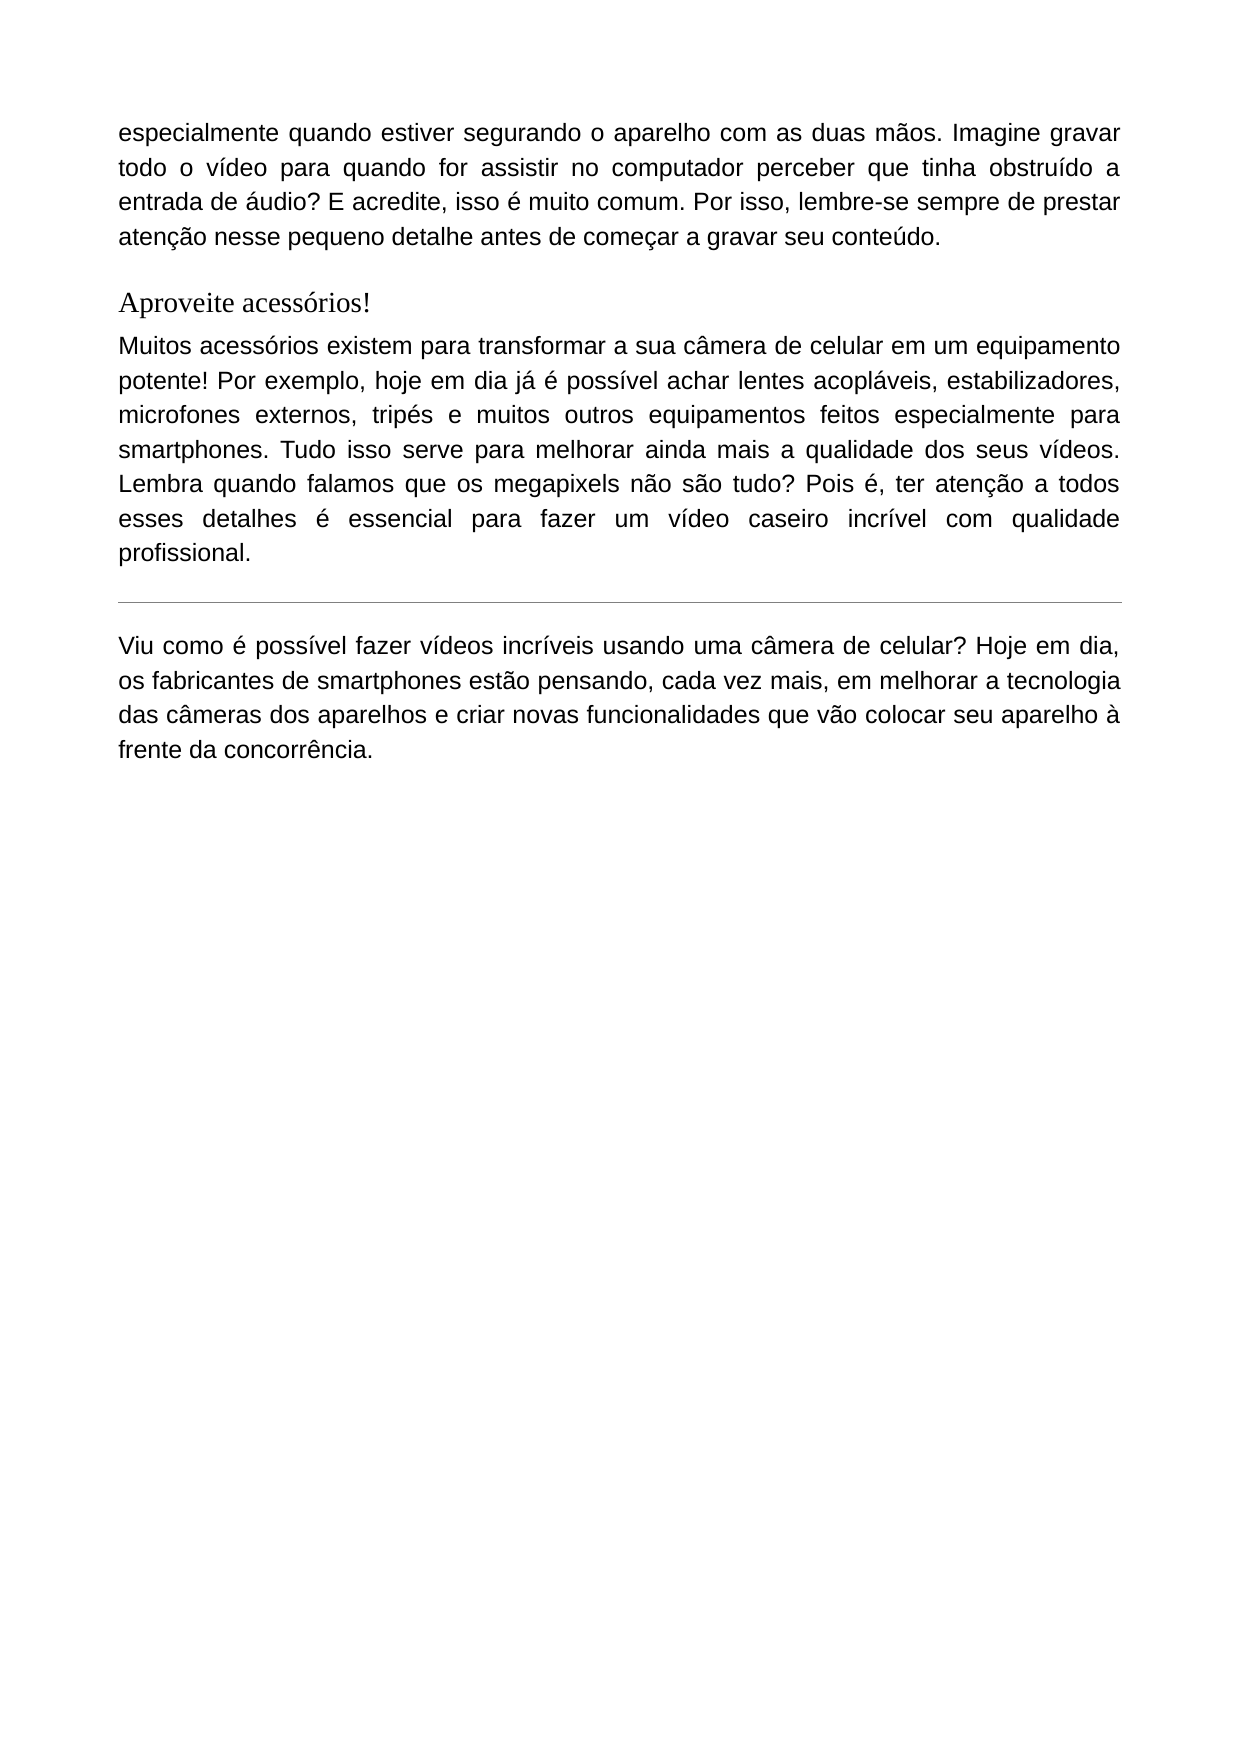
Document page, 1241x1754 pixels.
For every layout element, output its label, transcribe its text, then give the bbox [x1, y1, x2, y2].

subtitle Aproveite acessórios! [118, 285, 1122, 319]
text Viu como é possível fazer vídeos incríveis usando uma câmera de celular? Hoje em dia, os fabricantes de smartphones estão pensando, cada vez mais, em melhorar a tecnologia das câmeras dos aparelhos e criar novas funcionalidades que vão colocar seu aparelho à frente da concorrência. [118, 631, 1122, 763]
text especialmente quando estiver segurando o aparelho com as duas mãos. Imagine gravar todo o vídeo para quando for assistir no computador perceber que tinha obstruído a entrada de áudio? E acredite, isso é muito comum. Por isso, lembre-se sempre de prestar atenção nesse pequeno detalhe antes de começar a gravar seu conteúdo. [118, 118, 1122, 250]
text Muitos acessórios existem para transformar a sua câmera de celular em um equipamento potente! Por exemplo, hoje em dia já é possível achar lentes acopláveis, estabilizadores, microfones externos, tripés e muitos outros equipamentos feitos especialmente para smartphones. Tudo isso serve para melhorar ainda mais a qualidade dos seus vídeos. Lembra quando falamos que os megapixels não são tudo? Pois é, ter atenção a todos esses detalhes é essencial para fazer um vídeo caseiro incrível com qualidade profissional. [118, 331, 1122, 567]
